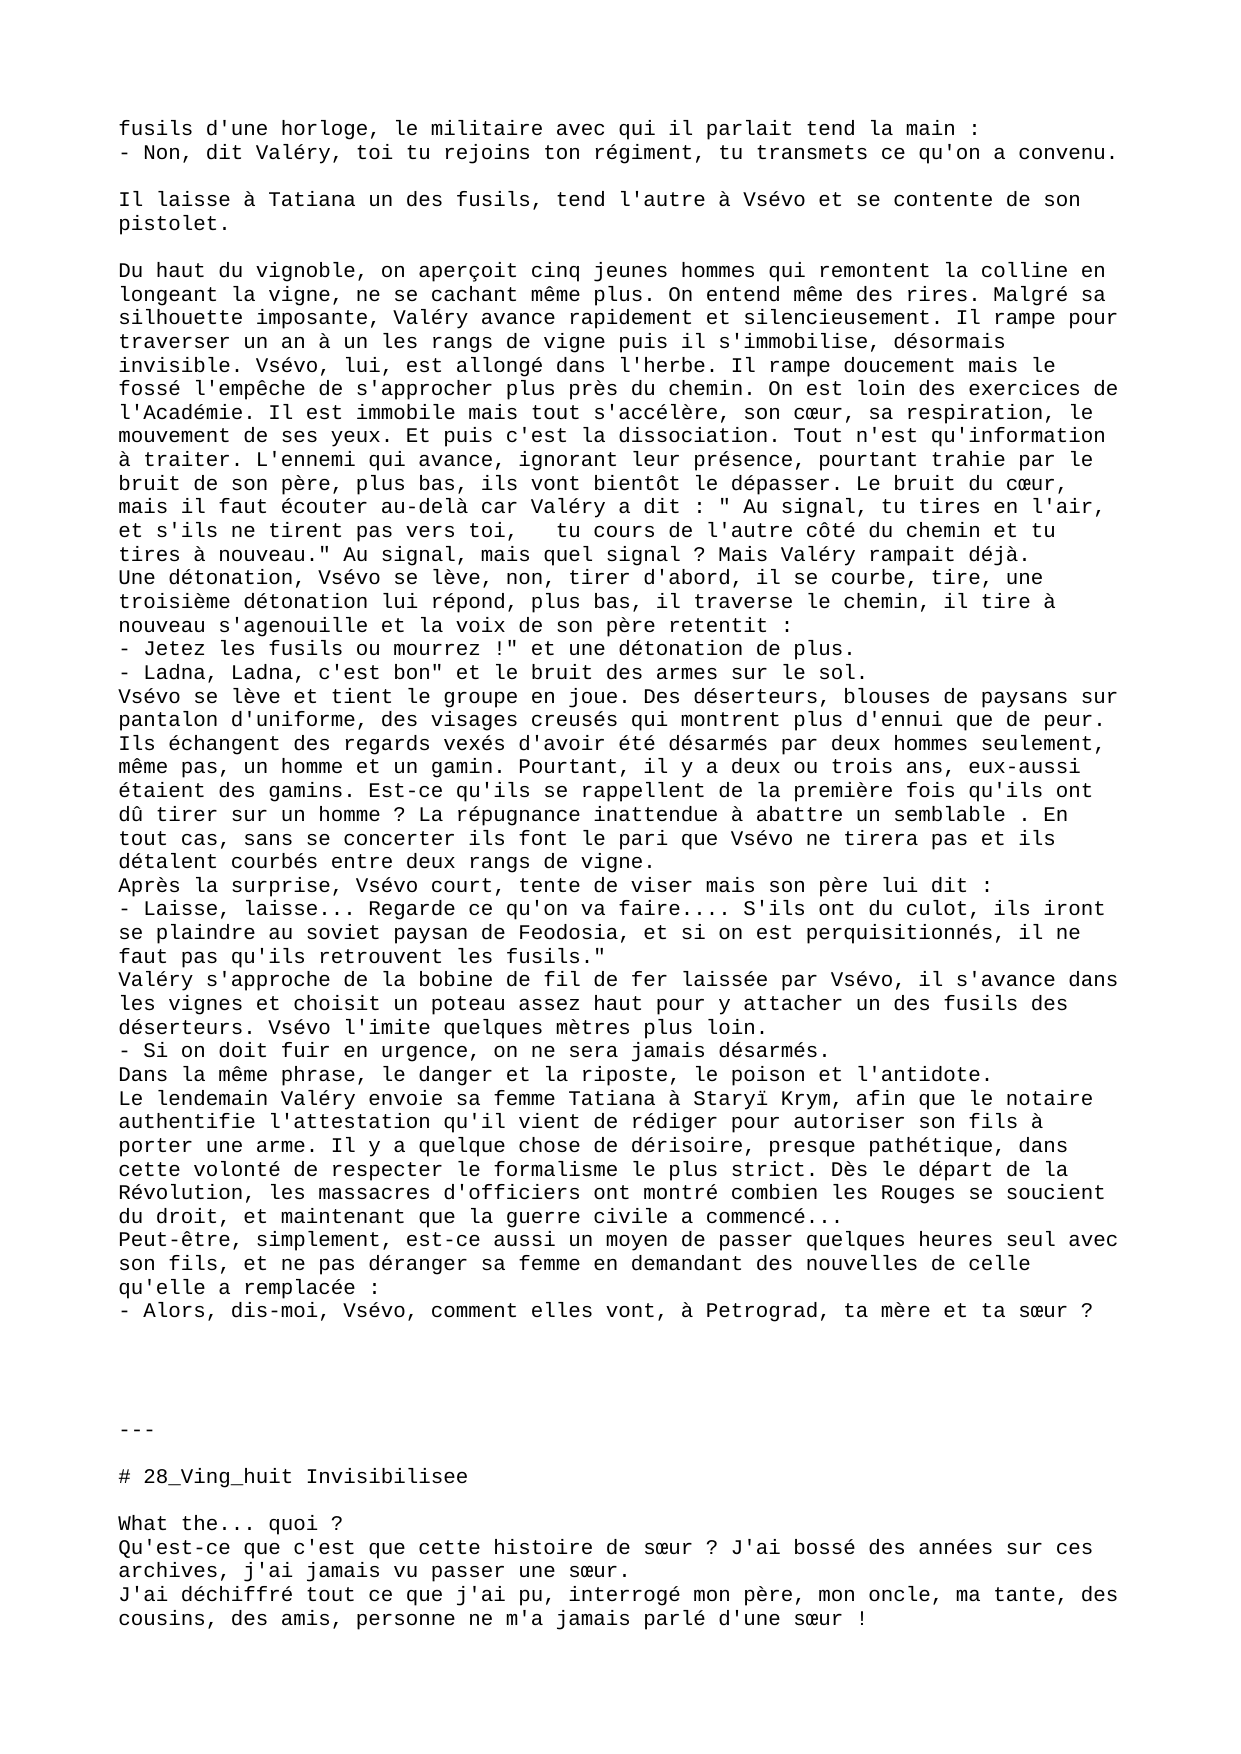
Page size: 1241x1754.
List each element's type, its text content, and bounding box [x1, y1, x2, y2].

text Qu'est-ce que c'est que cette histoire de sœur ? J'ai bossé des années sur ces archives, j'ai jamais vu passer une sœur. [118, 1537, 1122, 1584]
text Dans la même phrase, le danger et la riposte, le poison et l'antidote. [118, 1064, 1122, 1088]
text J'ai déchiffré tout ce que j'ai pu, interrogé mon père, mon oncle, ma tante, des cousins, des amis, personne ne m'a jamais parlé d'une sœur ! [118, 1584, 1122, 1631]
text - Alors, dis-moi, Vsévo, comment elles vont, à Petrograd, ta mère et ta sœur ? [118, 1300, 1122, 1324]
text - Ladna, Ladna, c'est bon" et le bruit des armes sur le sol. [118, 662, 1122, 686]
text - Jetez les fusils ou mourrez !" et une détonation de plus. [118, 638, 1122, 662]
text # 28_Ving_huit Invisibilisee [118, 1466, 1122, 1489]
text Du haut du vignoble, on aperçoit cinq jeunes hommes qui remontent la colline en longeant la vigne, ne se cachant même plus. On entend même des rires. Malgré sa silhouette imposante, Valéry avance rapidement et silencieusement. Il rampe pour traverser un an à un les rangs de vigne puis il s'immobilise, désormais invisible. Vsévo, lui, est allongé dans l'herbe. Il rampe doucement mais le fossé l'empêche de s'approcher plus près du chemin. On est loin des exercices de l'Académie. Il est immobile mais tout s'accélère, son cœur, sa respiration, le mouvement de ses yeux. Et puis c'est la dissociation. Tout n'est qu'information à traiter. L'ennemi qui avance, ignorant leur présence, pourtant trahie par le bruit de son père, plus bas, ils vont bientôt le dépasser. Le bruit du cœur, mais il faut écouter au-delà car Valéry a dit : " Au signal, tu tires en l'air, et s'ils ne tirent pas vers toi, tu cours de l'autre côté du chemin et tu tires à nouveau." Au signal, mais quel signal ? Mais Valéry rampait déjà. [118, 260, 1122, 567]
text Vsévo se lève et tient le groupe en joue. Des déserteurs, blouses de paysans sur pantalon d'uniforme, des visages creusés qui montrent plus d'ennui que de peur. Ils échangent des regards vexés d'avoir été désarmés par deux hommes seulement, même pas, un homme et un gamin. Pourtant, il y a deux ou trois ans, eux-aussi étaient des gamins. Est-ce qu'ils se rappellent de la première fois qu'ils ont dû tirer sur un homme ? La répugnance inattendue à abattre un semblable . En tout cas, sans se concerter ils font le pari que Vsévo ne tirera pas et ils détalent courbés entre deux rangs de vigne. [118, 686, 1122, 875]
text Le lendemain Valéry envoie sa femme Tatiana à Staryï Krym, afin que le notaire authentifie l'attestation qu'il vient de rédiger pour autoriser son fils à porter une arme. Il y a quelque chose de dérisoire, presque pathétique, dans cette volonté de respecter le formalisme le plus strict. Dès le départ de la Révolution, les massacres d'officiers ont montré combien les Rouges se soucient du droit, et maintenant que la guerre civile a commencé... [118, 1088, 1122, 1229]
text Peut-être, simplement, est-ce aussi un moyen de passer quelques heures seul avec son fils, et ne pas déranger sa femme en demandant des nouvelles de celle qu'elle a remplacée : [118, 1229, 1122, 1300]
text fusils d'une horloge, le militaire avec qui il parlait tend la main : [118, 118, 1122, 142]
text Après la surprise, Vsévo court, tente de viser mais son père lui dit : [118, 875, 1122, 898]
text Il laisse à Tatiana un des fusils, tend l'autre à Vsévo et se contente de son pistolet. [118, 189, 1122, 236]
text Valéry s'approche de la bobine de fil de fer laissée par Vsévo, il s'avance dans les vignes et choisit un poteau assez haut pour y attacher un des fusils des déserteurs. Vsévo l'imite quelques mètres plus loin. [118, 969, 1122, 1040]
text - Si on doit fuir en urgence, on ne sera jamais désarmés. [118, 1040, 1122, 1064]
text - Laisse, laisse... Regarde ce qu'on va faire.... S'ils ont du culot, ils iront se plaindre au soviet paysan de Feodosia, et si on est perquisitionnés, il ne faut pas qu'ils retrouvent les fusils." [118, 898, 1122, 969]
text What the... quoi ? [118, 1513, 1122, 1537]
text Une détonation, Vsévo se lève, non, tirer d'abord, il se courbe, tire, une troisième détonation lui répond, plus bas, il traverse le chemin, il tire à nouveau s'agenouille et la voix de son père retentit : [118, 567, 1122, 638]
text - Non, dit Valéry, toi tu rejoins ton régiment, tu transmets ce qu'on a convenu. [118, 142, 1122, 165]
text --- [118, 1419, 1122, 1442]
